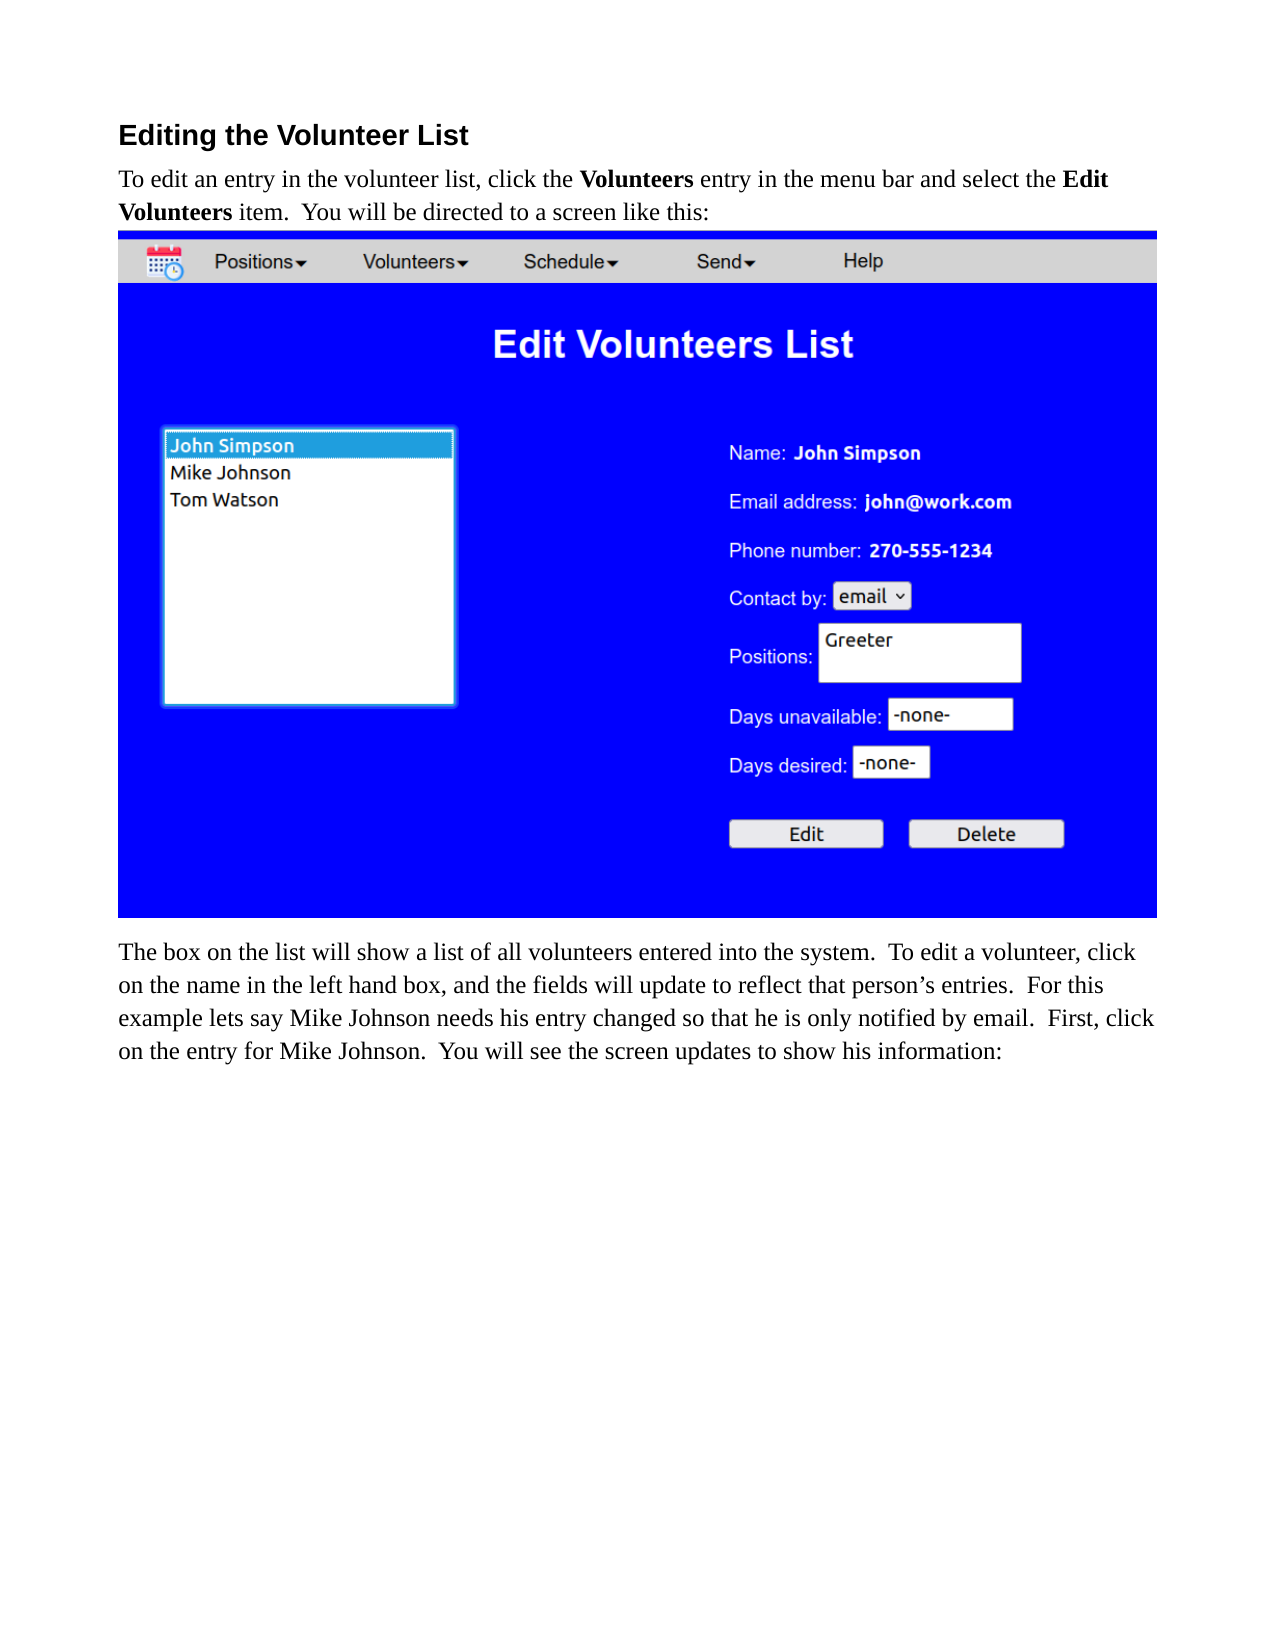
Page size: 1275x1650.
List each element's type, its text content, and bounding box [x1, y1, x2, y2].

subtitle Editing the Volunteer List [118, 118, 1157, 152]
text To edit an entry in the volunteer list, click the Volunteers entry in the menu bar and select the Edit Volunteers item. You will be directed to a screen like this: [118, 164, 1157, 230]
text The box on the list will show a list of all volunteers entered into the system. To edit a volunteer, click on the name in the left hand box, and the fields will update to reflect that person’s entries. For this example lets say Mike Johnson needs his entry changed so that he is only notified by email. First, click on the entry for Mike Johnson. You will see the screen updates to show his information: [118, 937, 1157, 1064]
picture [118, 230, 1157, 918]
